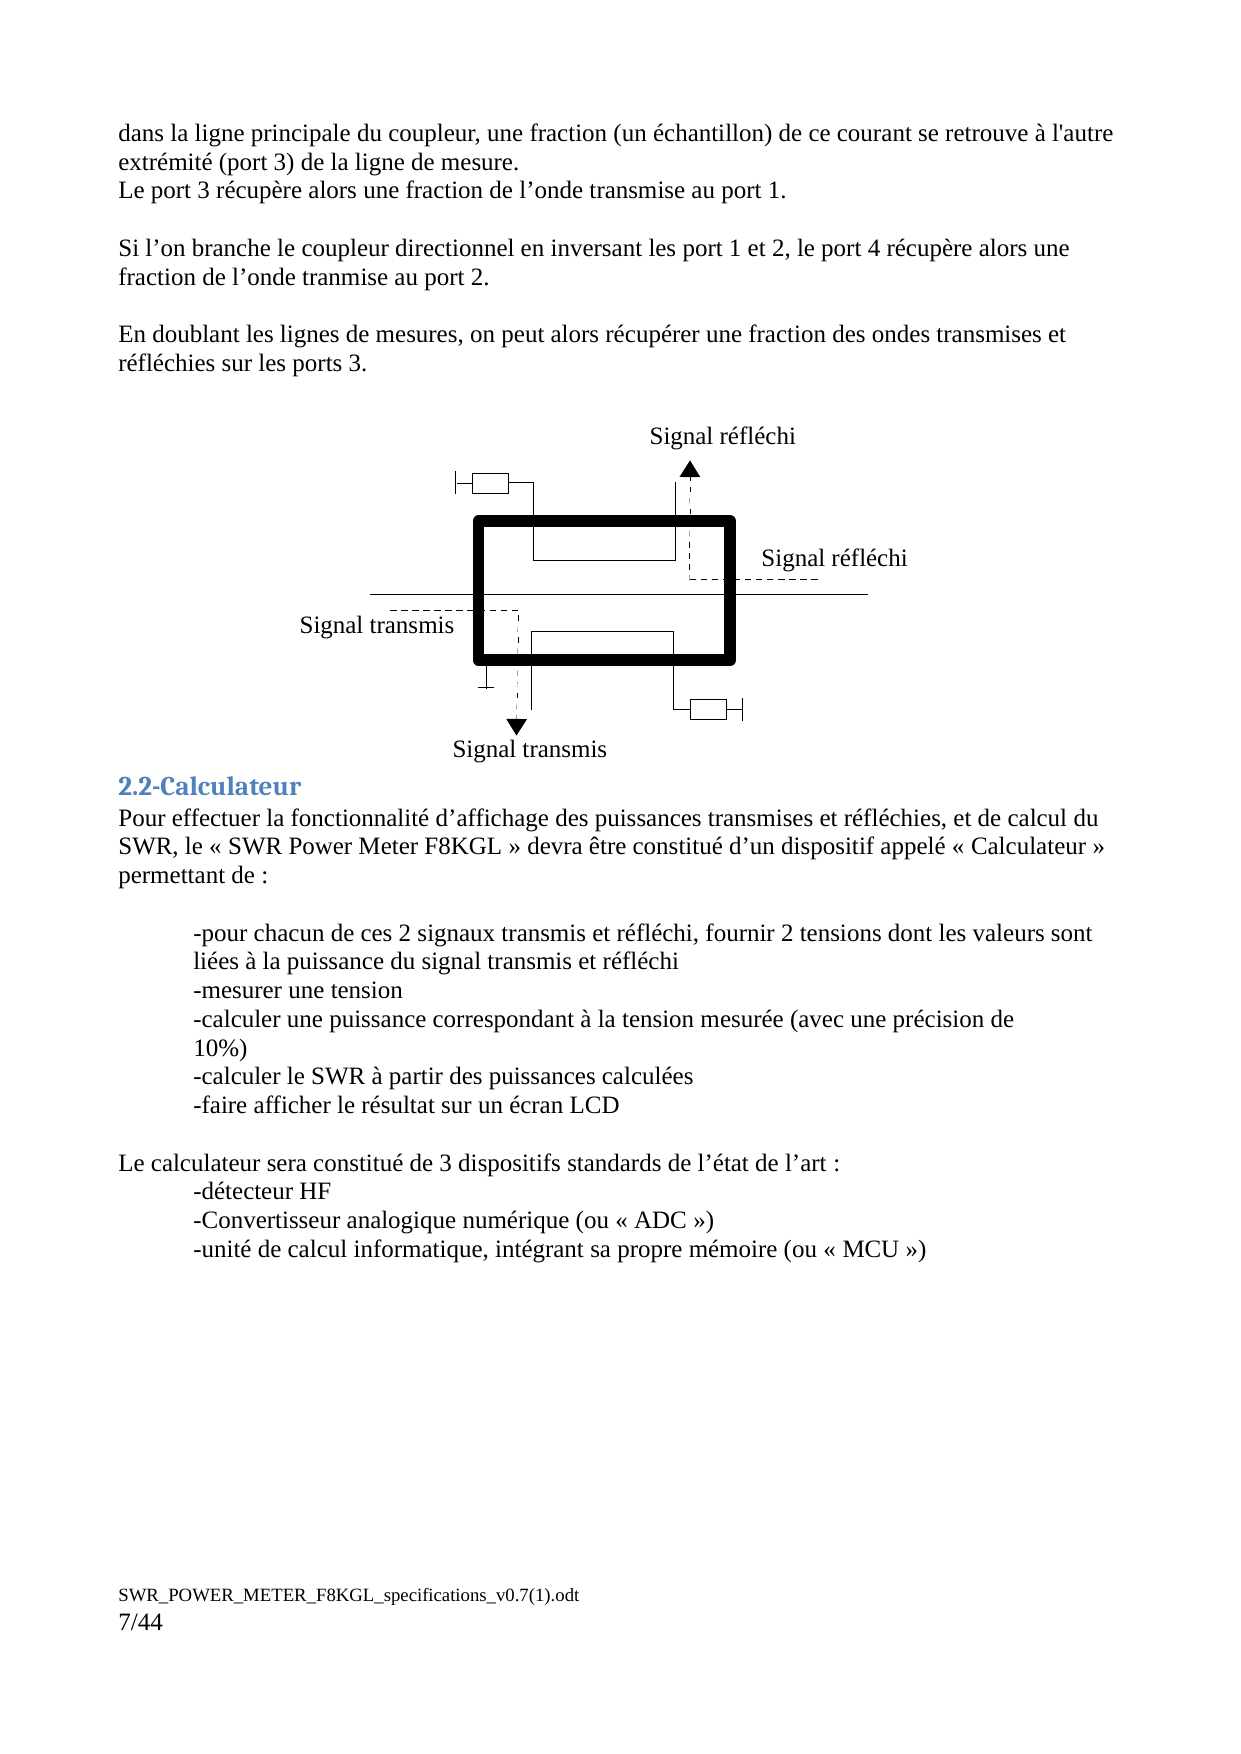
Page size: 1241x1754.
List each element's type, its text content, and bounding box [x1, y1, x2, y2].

text -Convertisseur analogique numérique (ou « ADC ») [118, 1205, 1122, 1234]
subtitle 2.2-Calculateur [118, 771, 1122, 803]
text dans la ligne principale du coupleur, une fraction (un échantillon) de ce courant se retrouve à l'autre extrémité (port 3) de la ligne de mesure. [118, 118, 1122, 176]
text -pour chacun de ces 2 signaux transmis et réfléchi, fournir 2 tensions dont les valeurs sont liées à la puissance du signal transmis et réfléchi [118, 918, 1122, 975]
text -faire afficher le résultat sur un écran LCD [118, 1090, 1122, 1119]
text -mesurer une tension [118, 975, 1122, 1004]
text -unité de calcul informatique, intégrant sa propre mémoire (ou « MCU ») [118, 1234, 1122, 1263]
text En doublant les lignes de mesures, on peut alors récupérer une fraction des ondes transmises et réfléchies sur les ports 3. [118, 319, 1122, 377]
text -calculer une puissance correspondant à la tension mesurée (avec une précision de 10%) [118, 1004, 1122, 1061]
text Le calculateur sera constitué de 3 dispositifs standards de l’état de l’art : [118, 1148, 1122, 1176]
text Pour effectuer la fonctionnalité d’affichage des puissances transmises et réfléchies, et de calcul du SWR, le « SWR Power Meter F8KGL » devra être constitué d’un dispositif appelé « Calculateur » permettant de : [118, 803, 1122, 889]
text -détecteur HF [118, 1176, 1122, 1205]
text Le port 3 récupère alors une fraction de l’onde transmise au port 1. [118, 176, 1122, 204]
text -calculer le SWR à partir des puissances calculées [118, 1061, 1122, 1090]
text Si l’on branche le coupleur directionnel en inversant les port 1 et 2, le port 4 récupère alors une fraction de l’onde tranmise au port 2. [118, 233, 1122, 291]
